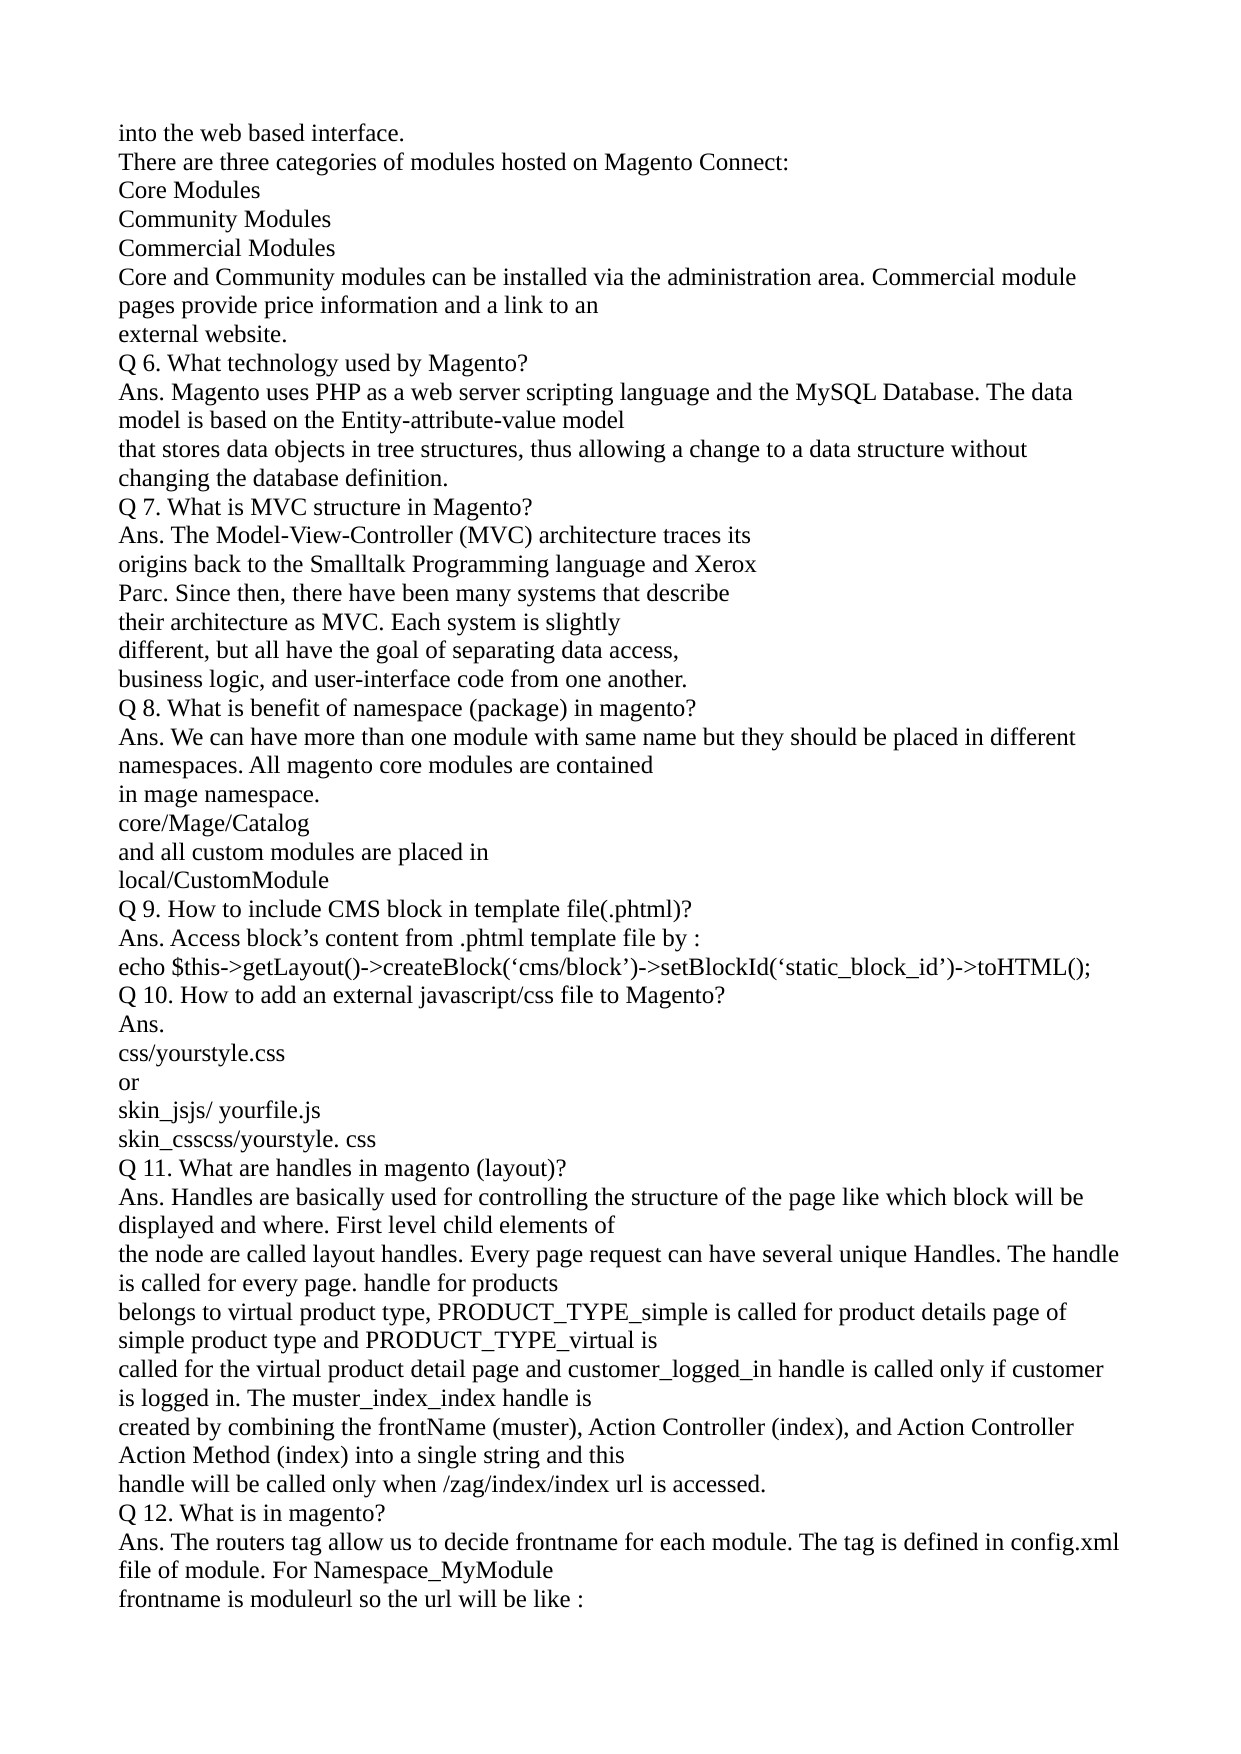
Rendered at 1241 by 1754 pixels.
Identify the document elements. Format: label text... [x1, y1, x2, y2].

text belongs to virtual product type, PRODUCT_TYPE_simple is called for product details page of simple product type and PRODUCT_TYPE_virtual is [118, 1297, 1122, 1354]
text Core Modules [118, 176, 1122, 204]
text There are three categories of modules hosted on Magento Connect: [118, 147, 1122, 176]
text Parc. Since then, there have been many systems that describe [118, 578, 1122, 607]
text external website. [118, 319, 1122, 348]
text Core and Community modules can be installed via the administration area. Commercial module pages provide price information and a link to an [118, 262, 1122, 319]
text Ans. The routers tag allow us to decide frontname for each module. The tag is defined in config.xml file of module. For Namespace_MyModule [118, 1527, 1122, 1584]
text skin_jsjs/ yourfile.js [118, 1096, 1122, 1124]
text Q 7. What is MVC structure in Magento? [118, 492, 1122, 521]
text Q 6. What technology used by Magento? [118, 348, 1122, 377]
text local/CustomModule [118, 866, 1122, 894]
text called for the virtual product detail page and customer_logged_in handle is called only if customer is logged in. The muster_index_index handle is [118, 1354, 1122, 1412]
text Q 12. What is in magento? [118, 1498, 1122, 1527]
text origins back to the Smalltalk Programming language and Xerox [118, 549, 1122, 578]
text into the web based interface. [118, 118, 1122, 147]
text echo $this->getLayout()->createBlock(‘cms/block’)->setBlockId(‘static_block_id’)->toHTML(); [118, 952, 1122, 981]
text Q 11. What are handles in magento (layout)? [118, 1153, 1122, 1182]
text Ans. Access block’s content from .phtml template file by : [118, 923, 1122, 952]
text the node are called layout handles. Every page request can have several unique Handles. The handle is called for every page. handle for products [118, 1239, 1122, 1297]
text Ans. We can have more than one module with same name but they should be placed in different namespaces. All magento core modules are contained [118, 722, 1122, 779]
text business logic, and user-interface code from one another. [118, 664, 1122, 693]
text Ans. The Model-View-Controller (MVC) architecture traces its [118, 521, 1122, 549]
text different, but all have the goal of separating data access, [118, 636, 1122, 664]
text that stores data objects in tree structures, thus allowing a change to a data structure without changing the database definition. [118, 434, 1122, 492]
text skin_csscss/yourstyle. css [118, 1124, 1122, 1153]
text css/yourstyle.css [118, 1038, 1122, 1067]
text Ans. Magento uses PHP as a web server scripting language and the MySQL Database. The data model is based on the Entity-attribute-value model [118, 377, 1122, 434]
text created by combining the frontName (muster), Action Controller (index), and Action Controller Action Method (index) into a single string and this [118, 1412, 1122, 1469]
text in mage namespace. [118, 779, 1122, 808]
text Commercial Modules [118, 233, 1122, 262]
text Q 8. What is benefit of namespace (package) in magento? [118, 693, 1122, 722]
text Ans. [118, 1009, 1122, 1038]
text handle will be called only when /zag/index/index url is accessed. [118, 1469, 1122, 1498]
text their architecture as MVC. Each system is slightly [118, 607, 1122, 636]
text core/Mage/Catalog [118, 808, 1122, 837]
text and all custom modules are placed in [118, 837, 1122, 866]
text Ans. Handles are basically used for controlling the structure of the page like which block will be displayed and where. First level child elements of [118, 1182, 1122, 1239]
text or [118, 1067, 1122, 1096]
text Q 10. How to add an external javascript/css file to Magento? [118, 981, 1122, 1009]
text Community Modules [118, 204, 1122, 233]
text Q 9. How to include CMS block in template file(.phtml)? [118, 894, 1122, 923]
text frontname is moduleurl so the url will be like : [118, 1584, 1122, 1613]
